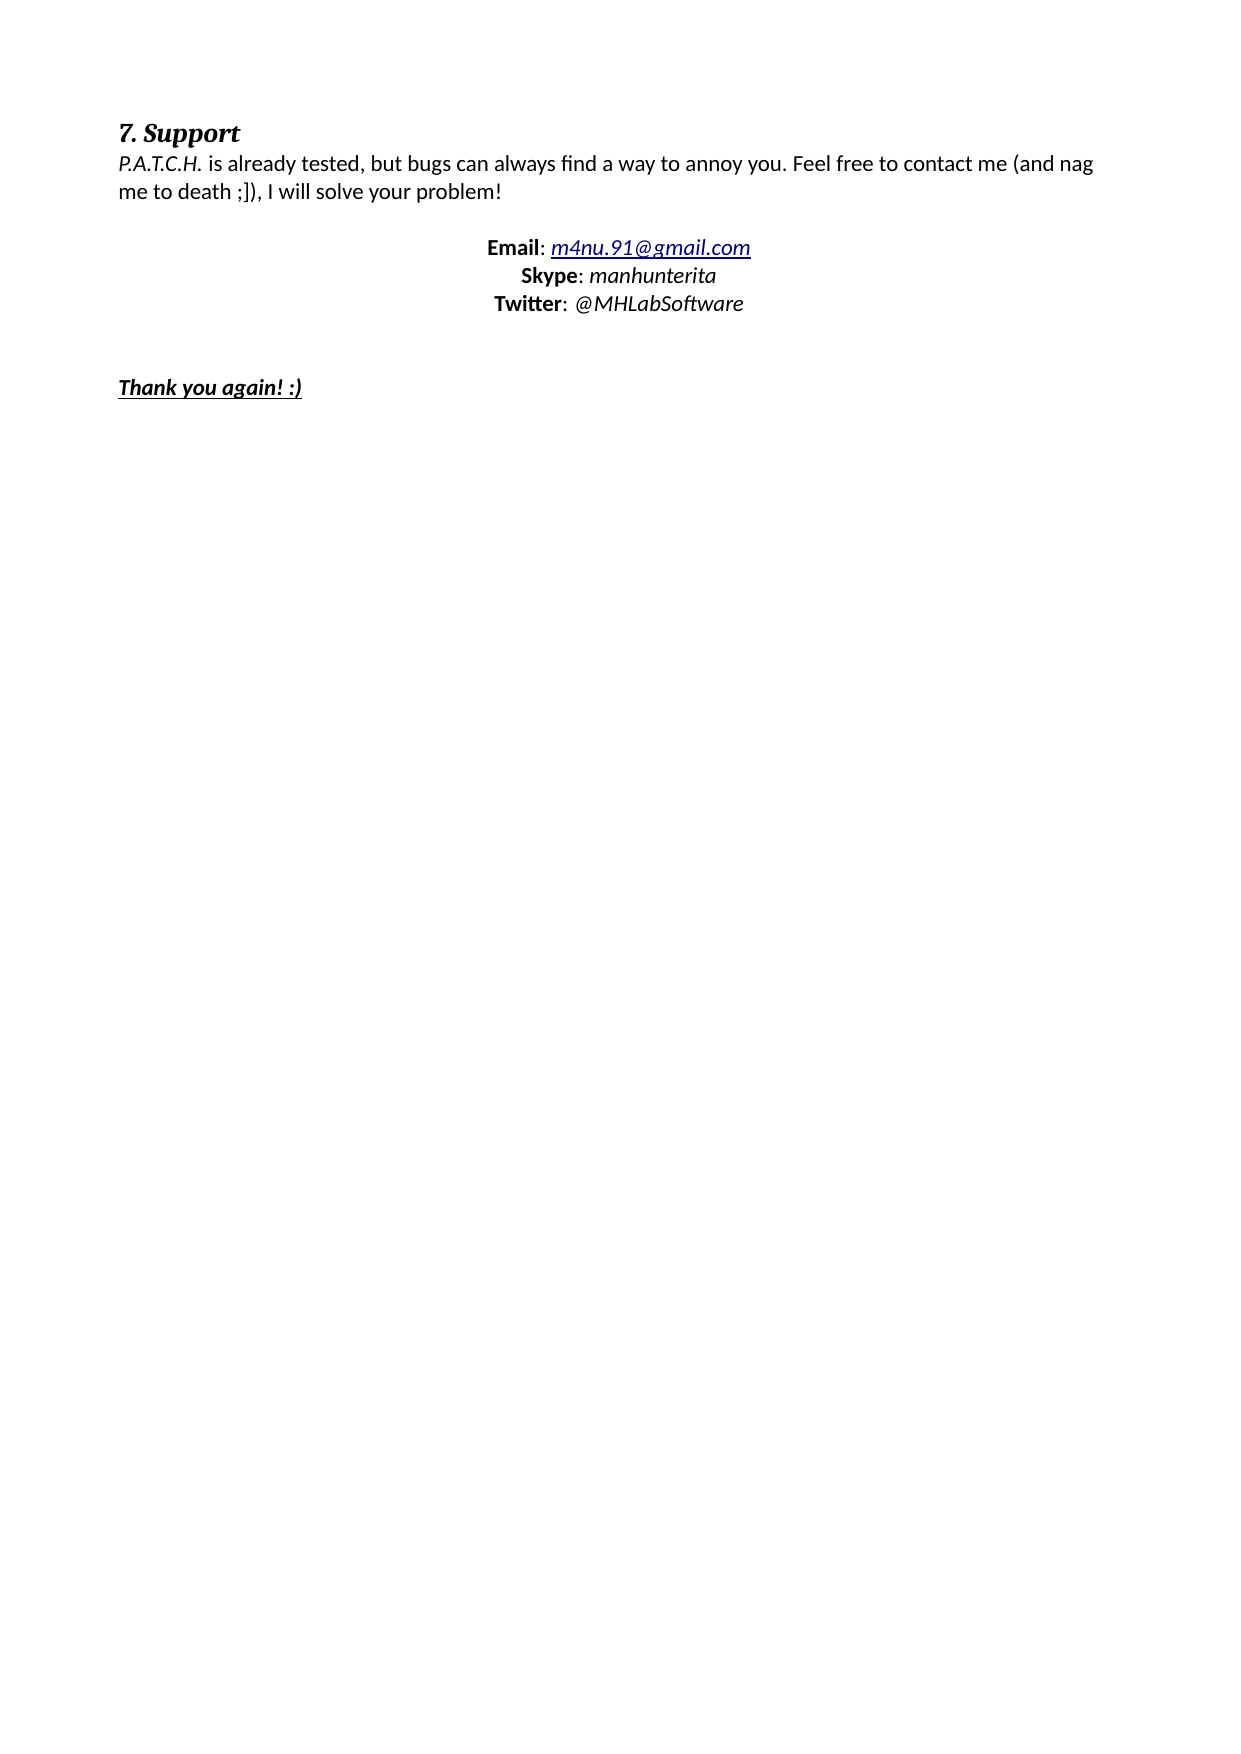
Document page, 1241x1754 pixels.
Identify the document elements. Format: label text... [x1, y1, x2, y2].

text Thank you again! :) [118, 373, 1122, 401]
text P.A.T.C.H. is already tested, but bugs can always find a way to annoy you. Feel free to contact me (and nag me to death ;]), I will solve your problem! [118, 149, 1122, 205]
text Skype: manhunterita [118, 261, 1122, 289]
text 7. Support [118, 118, 1122, 149]
text Twitter: @MHLabSoftware [118, 289, 1122, 317]
text Email: m4nu.91@gmail.com [118, 233, 1122, 261]
